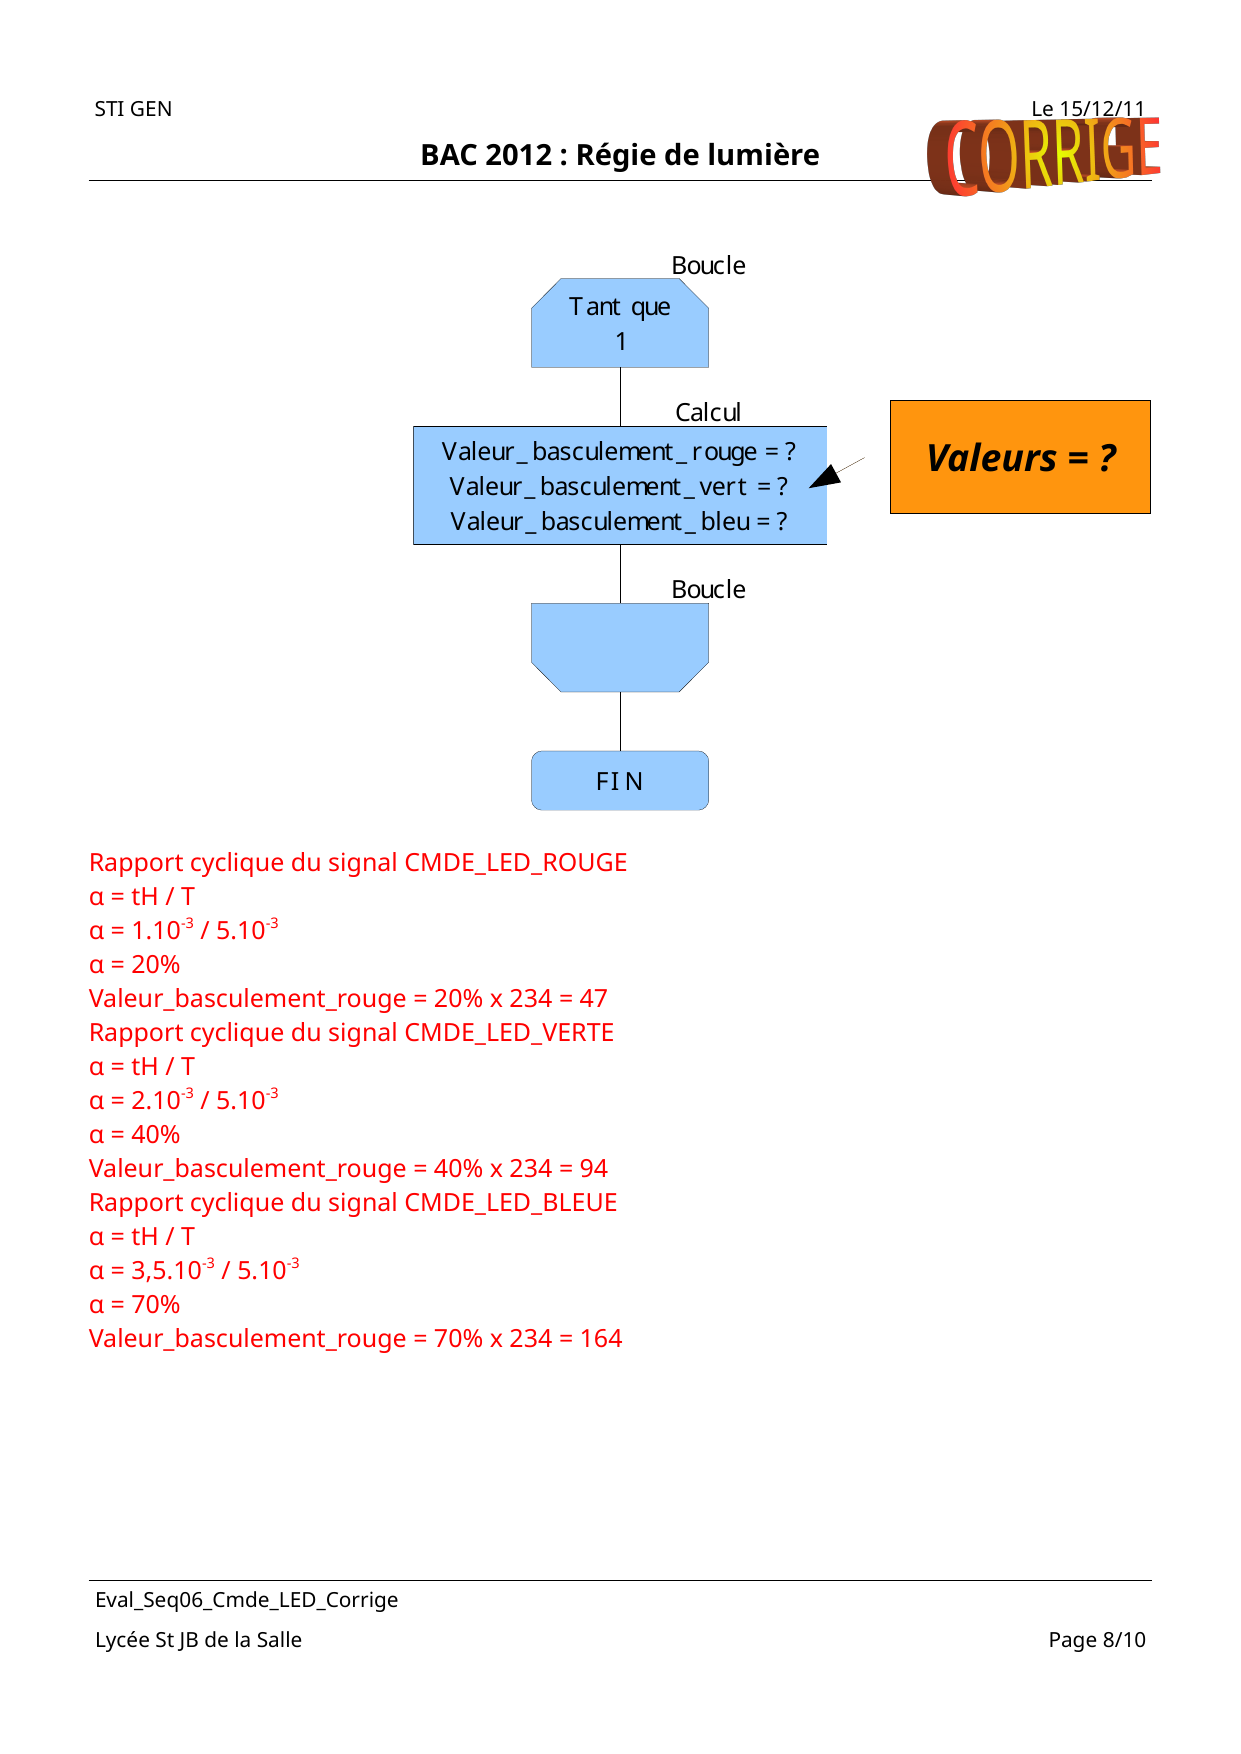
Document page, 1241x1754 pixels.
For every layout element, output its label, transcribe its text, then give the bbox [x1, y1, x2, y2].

text Valeur_basculement_rouge = 20% x 234 = 47 [88, 981, 1152, 1014]
text α = 70% [88, 1287, 1152, 1321]
text α = 3,5.10-3 / 5.10-3 [88, 1253, 1152, 1287]
text α = 1.10-3 / 5.10-3 [88, 912, 1152, 946]
text α = tH / T [88, 878, 1152, 912]
text Rapport cyclique du signal CMDE_LED_ROUGE [88, 844, 1152, 878]
text α = 20% [88, 946, 1152, 981]
text Rapport cyclique du signal CMDE_LED_BLEUE [88, 1185, 1152, 1219]
text α = 2.10-3 / 5.10-3 [88, 1083, 1152, 1117]
text Rapport cyclique du signal CMDE_LED_VERTE [88, 1014, 1152, 1049]
text Valeur_basculement_rouge = 70% x 234 = 164 [88, 1321, 1152, 1355]
text α = 40% [88, 1117, 1152, 1151]
text α = tH / T [88, 1219, 1152, 1253]
text Valeur_basculement_rouge = 40% x 234 = 94 [88, 1151, 1152, 1185]
text α = tH / T [88, 1049, 1152, 1083]
